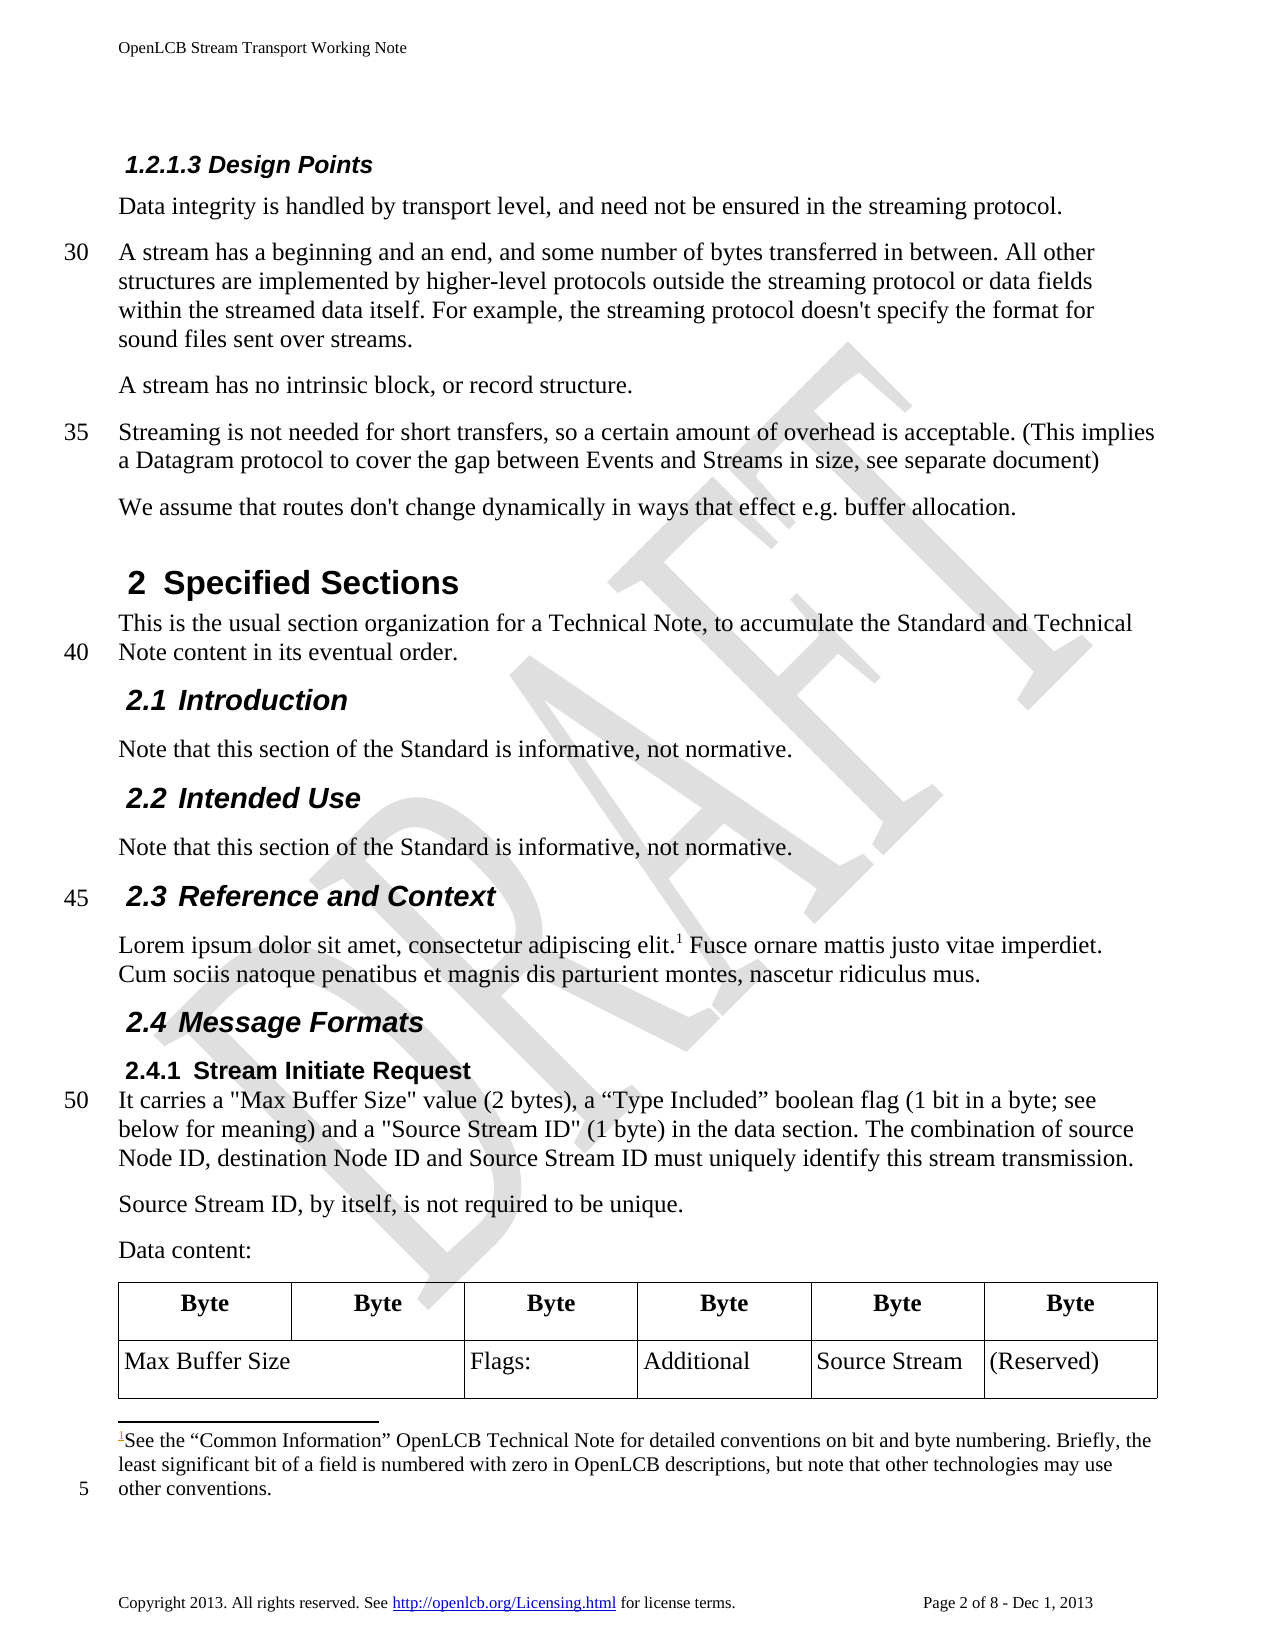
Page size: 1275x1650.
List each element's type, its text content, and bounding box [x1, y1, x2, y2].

table_cell Max Buffer Size [119, 1341, 464, 1398]
table_cell Source Stream [812, 1341, 984, 1398]
subtitle [547, 703, 567, 717]
subtitle Design Points [118, 150, 1157, 178]
subtitle Message Formats [211, 1005, 392, 1039]
text Note that this section of the Standard is informative, not normative. [486, 832, 636, 861]
subtitle Message Formats [666, 1005, 1157, 1039]
subtitle Stream Initiate Request [562, 1056, 1157, 1085]
subtitle Message Formats [118, 1005, 182, 1039]
subtitle Stream Initiate Request [455, 1056, 548, 1085]
subtitle [717, 781, 874, 814]
text Note that this section of the Standard is informative, not normative. [688, 832, 776, 861]
text Note that this section of the Standard is informative, not normative. [366, 832, 471, 861]
subtitle Reference and Context [118, 879, 375, 912]
table_header Byte [985, 1283, 1157, 1340]
table_header Byte [812, 1283, 984, 1340]
subtitle Reference and Context [670, 879, 816, 912]
subtitle Stream Initiate Request [118, 1056, 238, 1085]
table_header Byte [465, 1283, 637, 1340]
text Streaming is not needed for short transfers, so a certain amount of overhead is acceptable. (This implies a Datagram protocol to cover the gap between Events and Streams in size, see separate document) [821, 417, 1157, 474]
text It carries a "Max Buffer Size" value (2 bytes), a “Type Included” boolean flag (1 bit in a byte; see below for meaning) and a "Source Stream ID" (1 byte) in the data section. The combination of source Node ID, destination Node ID and Source Stream ID must uniquely identify this stream transmission. [281, 1085, 491, 1171]
subtitle Reference and Context [526, 879, 672, 912]
subtitle Stream Initiate Request [252, 1056, 437, 1085]
subtitle Reference and Context [828, 879, 1157, 912]
text We assume that routes don't change dynamically in ways that effect e.g. buffer allocation. [118, 492, 696, 521]
table_header Byte [638, 1283, 811, 1340]
subtitle Message Formats [404, 1005, 502, 1039]
text Note that this section of the Standard is informative, not normative. [569, 734, 634, 763]
text Note that this section of the Standard is informative, not normative. [837, 734, 1157, 763]
text It carries a "Max Buffer Size" value (2 bytes), a “Type Included” boolean flag (1 bit in a byte; see below for meaning) and a "Source Stream ID" (1 byte) in the data section. The combination of source Node ID, destination Node ID and Source Stream ID must uniquely identify this stream transmission. [479, 1085, 1157, 1171]
text See the “Common Information” OpenLCB Technical Note for detailed conventions on bit and byte numbering. Briefly, the least significant bit of a field is numbered with zero in OpenLCB descriptions, but note that other technologies may use other conventions. [118, 1428, 1157, 1500]
table_header Byte [119, 1283, 291, 1340]
text Source Stream ID, by itself, is not required to be unique. [515, 1189, 1157, 1218]
text Data integrity is handled by transport level, and need not be ensured in the streaming protocol. [118, 191, 1157, 220]
text This is the usual section organization for a Technical Note, to accumulate the Standard and Technical Note content in its eventual order. [118, 608, 726, 666]
text Source Stream ID, by itself, is not required to be unique. [385, 1189, 493, 1218]
text Data content: [118, 1236, 417, 1264]
text Streaming is not needed for short transfers, so a certain amount of overhead is acceptable. (This implies a Datagram protocol to cover the gap between Events and Streams in size, see separate document) [118, 417, 771, 474]
subtitle Intended Use [118, 781, 604, 814]
table_header Byte [292, 1283, 464, 1340]
text [477, 1236, 1157, 1264]
subtitle Message Formats [511, 1005, 659, 1039]
text A stream has a beginning and an end, and some number of bytes transferred in between. All other structures are implemented by higher-level protocols outside the streaming protocol or data fields within the streamed data itself. For example, the streaming protocol doesn't specify the format for sound files sent over streams. [118, 237, 1157, 352]
subtitle [601, 781, 701, 814]
text Source Stream ID, by itself, is not required to be unique. [118, 1189, 371, 1218]
text Lorem ipsum dolor sit amet, consectetur adipiscing elit. Fusce ornare mattis justo vitae imperdiet. Cum sociis natoque penatibus et magnis dis parturient montes, nascetur ridiculus mus. [118, 930, 450, 987]
table_cell Additional [638, 1341, 811, 1398]
text Note that this section of the Standard is informative, not normative. [118, 734, 569, 763]
text It carries a "Max Buffer Size" value (2 bytes), a “Type Included” boolean flag (1 bit in a byte; see below for meaning) and a "Source Stream ID" (1 byte) in the data section. The combination of source Node ID, destination Node ID and Source Stream ID must uniquely identify this stream transmission. [118, 1085, 324, 1171]
subtitle [884, 781, 1157, 814]
text [878, 370, 1157, 399]
table_cell Flags: [465, 1341, 637, 1398]
text Note that this section of the Standard is informative, not normative. [792, 832, 1157, 861]
text [432, 1236, 464, 1251]
text This is the usual section organization for a Technical Note, to accumulate the Standard and Technical Note content in its eventual order. [1012, 608, 1157, 666]
text This is the usual section organization for a Technical Note, to accumulate the Standard and Technical Note content in its eventual order. [711, 608, 818, 666]
table_cell (Reserved) [985, 1341, 1157, 1398]
text Lorem ipsum dolor sit amet, consectetur adipiscing elit. Fusce ornare mattis justo vitae imperdiet. Cum sociis natoque penatibus et magnis dis parturient montes, nascetur ridiculus mus. [705, 930, 1157, 987]
subtitle Specified Sections [118, 563, 662, 602]
subtitle [572, 683, 777, 717]
text This is the usual section organization for a Technical Note, to accumulate the Standard and Technical Note content in its eventual order. [813, 608, 1027, 666]
text A stream has no intrinsic block, or record structure. [118, 370, 818, 399]
subtitle [967, 563, 1157, 602]
subtitle Introduction [118, 683, 537, 717]
text We assume that routes don't change dynamically in ways that effect e.g. buffer allocation. [896, 492, 1157, 521]
text Note that this section of the Standard is informative, not normative. [647, 734, 823, 763]
subtitle Reference and Context [385, 879, 511, 912]
subtitle [666, 563, 963, 602]
subtitle [798, 683, 1157, 717]
text Note that this section of the Standard is informative, not normative. [118, 832, 355, 861]
text We assume that routes don't change dynamically in ways that effect e.g. buffer allocation. [770, 492, 882, 521]
text [828, 374, 888, 399]
text Lorem ipsum dolor sit amet, consectetur adipiscing elit. Fusce ornare mattis justo vitae imperdiet. Cum sociis natoque penatibus et magnis dis parturient montes, nascetur ridiculus mus. [542, 930, 721, 987]
